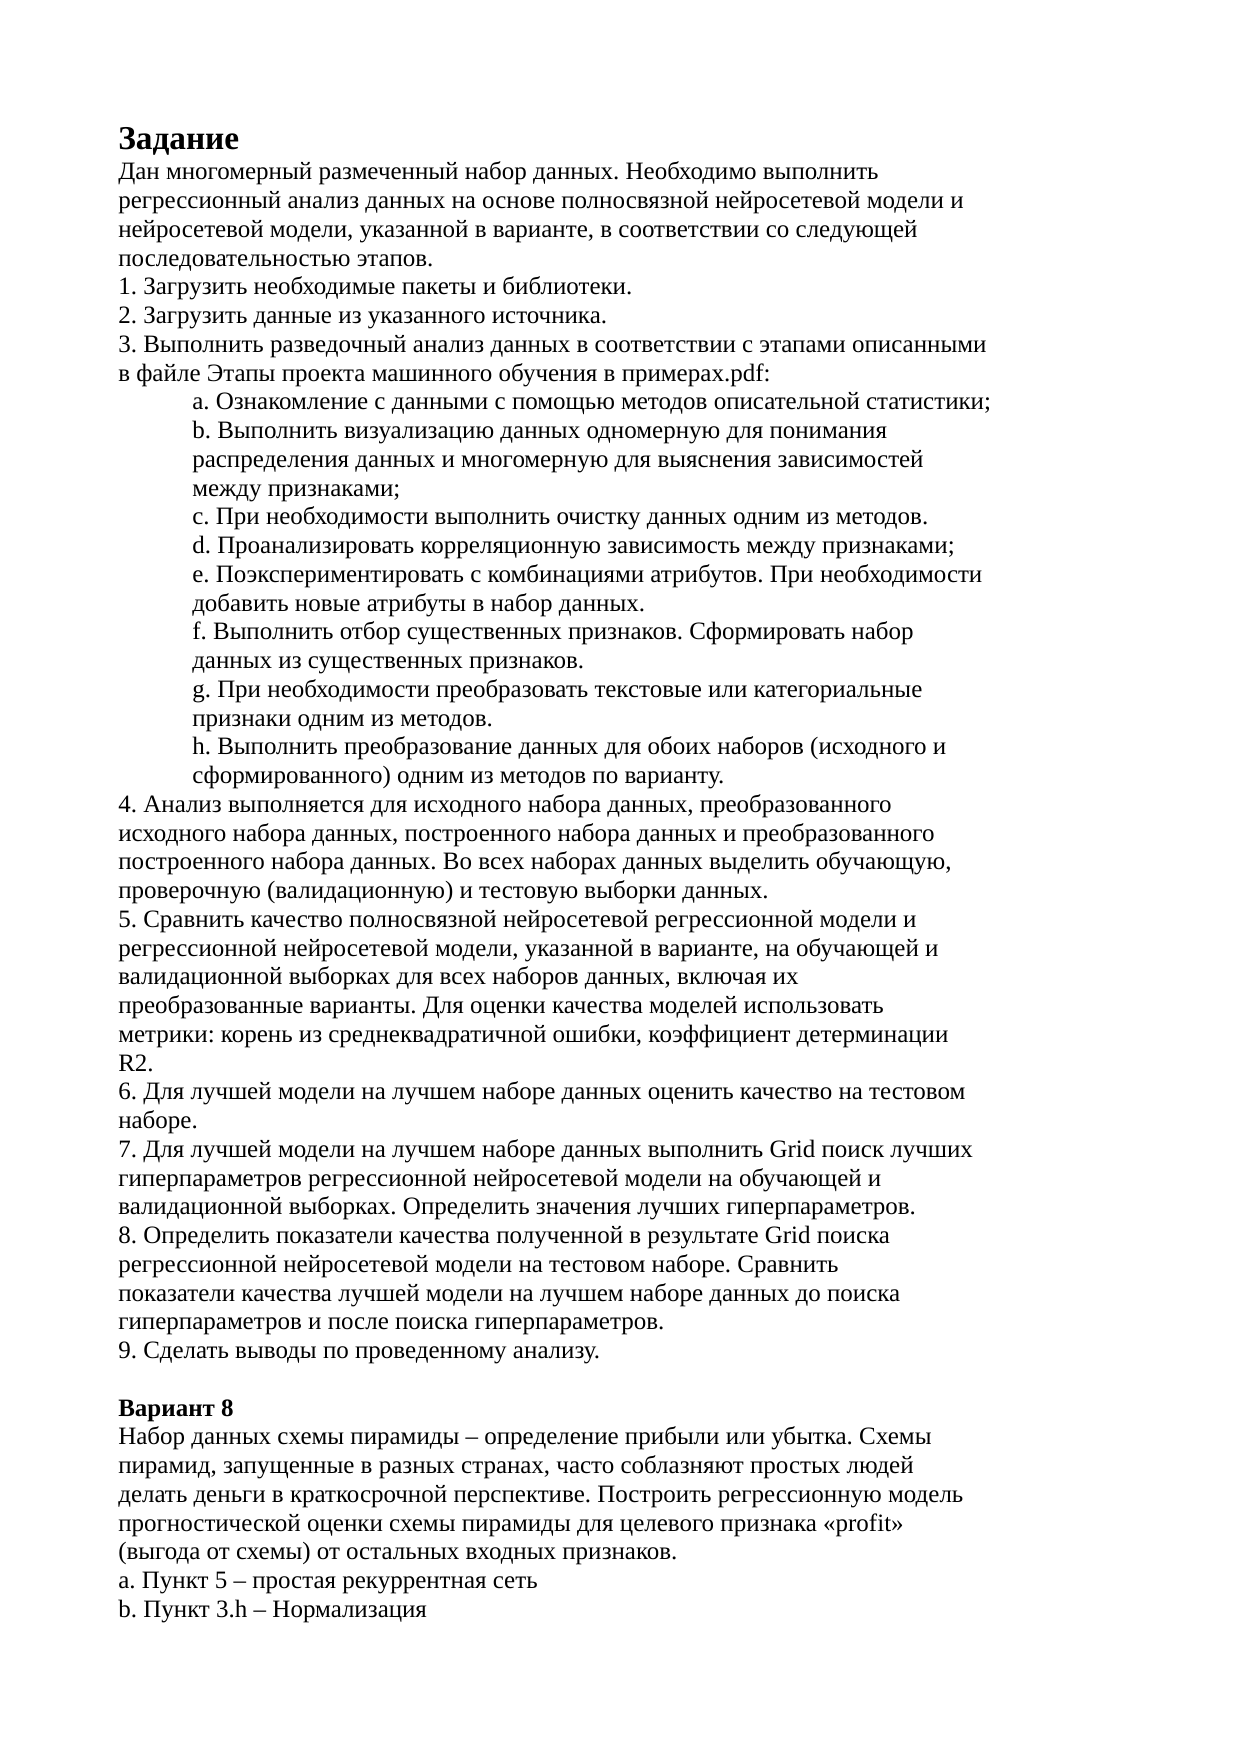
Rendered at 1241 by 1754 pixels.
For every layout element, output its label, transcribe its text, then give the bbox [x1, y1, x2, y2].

text регрессионной нейросетевой модели на тестовом наборе. Сравнить [118, 1249, 1122, 1278]
text b. Пункт 3.h – Нормализация [118, 1594, 1122, 1623]
text наборе. [118, 1105, 1122, 1134]
text признаки одним из методов. [118, 703, 1122, 731]
text сформированного) одним из методов по варианту. [118, 760, 1122, 789]
text гиперпараметров и после поиска гиперпараметров. [118, 1306, 1122, 1335]
text 3. Выполнить разведочный анализ данных в соответствии с этапами описанными [118, 329, 1122, 358]
text данных из существенных признаков. [118, 645, 1122, 674]
text нейросетевой модели, указанной в варианте, в соответствии со следующей [118, 214, 1122, 243]
text проверочную (валидационную) и тестовую выборки данных. [118, 875, 1122, 904]
text c. При необходимости выполнить очистку данных одним из методов. [118, 501, 1122, 530]
text в файле Этапы проекта машинного обучения в примерах.pdf: [118, 358, 1122, 386]
text прогностической оценки схемы пирамиды для целевого признака «profit» [118, 1508, 1122, 1536]
text добавить новые атрибуты в набор данных. [118, 588, 1122, 616]
text пирамид, запущенные в разных странах, часто соблазняют простых людей [118, 1450, 1122, 1479]
text 1. Загрузить необходимые пакеты и библиотеки. [118, 271, 1122, 300]
text регрессионный анализ данных на основе полносвязной нейросетевой модели и [118, 185, 1122, 214]
text a. Ознакомление с данными с помощью методов описательной статистики; [118, 386, 1122, 415]
text распределения данных и многомерную для выяснения зависимостей [118, 444, 1122, 473]
text 8. Определить показатели качества полученной в результате Grid поиска [118, 1220, 1122, 1249]
text e. Поэкспериментировать с комбинациями атрибутов. При необходимости [118, 559, 1122, 588]
text 2. Загрузить данные из указанного источника. [118, 300, 1122, 329]
text 7. Для лучшей модели на лучшем наборе данных выполнить Grid поиск лучших [118, 1134, 1122, 1163]
text a. Пункт 5 – простая рекуррентная сеть [118, 1565, 1122, 1594]
text 4. Анализ выполняется для исходного набора данных, преобразованного [118, 789, 1122, 818]
text Набор данных cхемы пирамиды – определение прибыли или убытка. Схемы [118, 1421, 1122, 1450]
text 6. Для лучшей модели на лучшем наборе данных оценить качество на тестовом [118, 1076, 1122, 1105]
text исходного набора данных, построенного набора данных и преобразованного [118, 818, 1122, 846]
text g. При необходимости преобразовать текстовые или категориальные [118, 674, 1122, 703]
text гиперпараметров регрессионной нейросетевой модели на обучающей и [118, 1163, 1122, 1191]
text делать деньги в краткосрочной перспективе. Построить регрессионную модель [118, 1479, 1122, 1508]
text Дан многомерный размеченный набор данных. Необходимо выполнить [118, 156, 1122, 185]
text (выгода от схемы) от остальных входных признаков. [118, 1536, 1122, 1565]
text R2. [118, 1048, 1122, 1076]
text f. Выполнить отбор существенных признаков. Сформировать набор [118, 616, 1122, 645]
text Вариант 8 [118, 1393, 1122, 1421]
text показатели качества лучшей модели на лучшем наборе данных до поиска [118, 1278, 1122, 1306]
text 9. Сделать выводы по проведенному анализу. [118, 1335, 1122, 1364]
text между признаками; [118, 473, 1122, 501]
text 5. Сравнить качество полносвязной нейросетевой регрессионной модели и [118, 904, 1122, 933]
text преобразованные варианты. Для оценки качества моделей использовать [118, 990, 1122, 1019]
text Задание [118, 118, 1122, 156]
text d. Проанализировать корреляционную зависимость между признаками; [118, 530, 1122, 559]
text валидационной выборках. Определить значения лучших гиперпараметров. [118, 1191, 1122, 1220]
text построенного набора данных. Во всех наборах данных выделить обучающую, [118, 846, 1122, 875]
text регрессионной нейросетевой модели, указанной в варианте, на обучающей и [118, 933, 1122, 961]
text h. Выполнить преобразование данных для обоих наборов (исходного и [118, 731, 1122, 760]
text b. Выполнить визуализацию данных одномерную для понимания [118, 415, 1122, 444]
text валидационной выборках для всех наборов данных, включая их [118, 961, 1122, 990]
text метрики: корень из среднеквадратичной ошибки, коэффициент детерминации [118, 1019, 1122, 1048]
text последовательностью этапов. [118, 243, 1122, 271]
